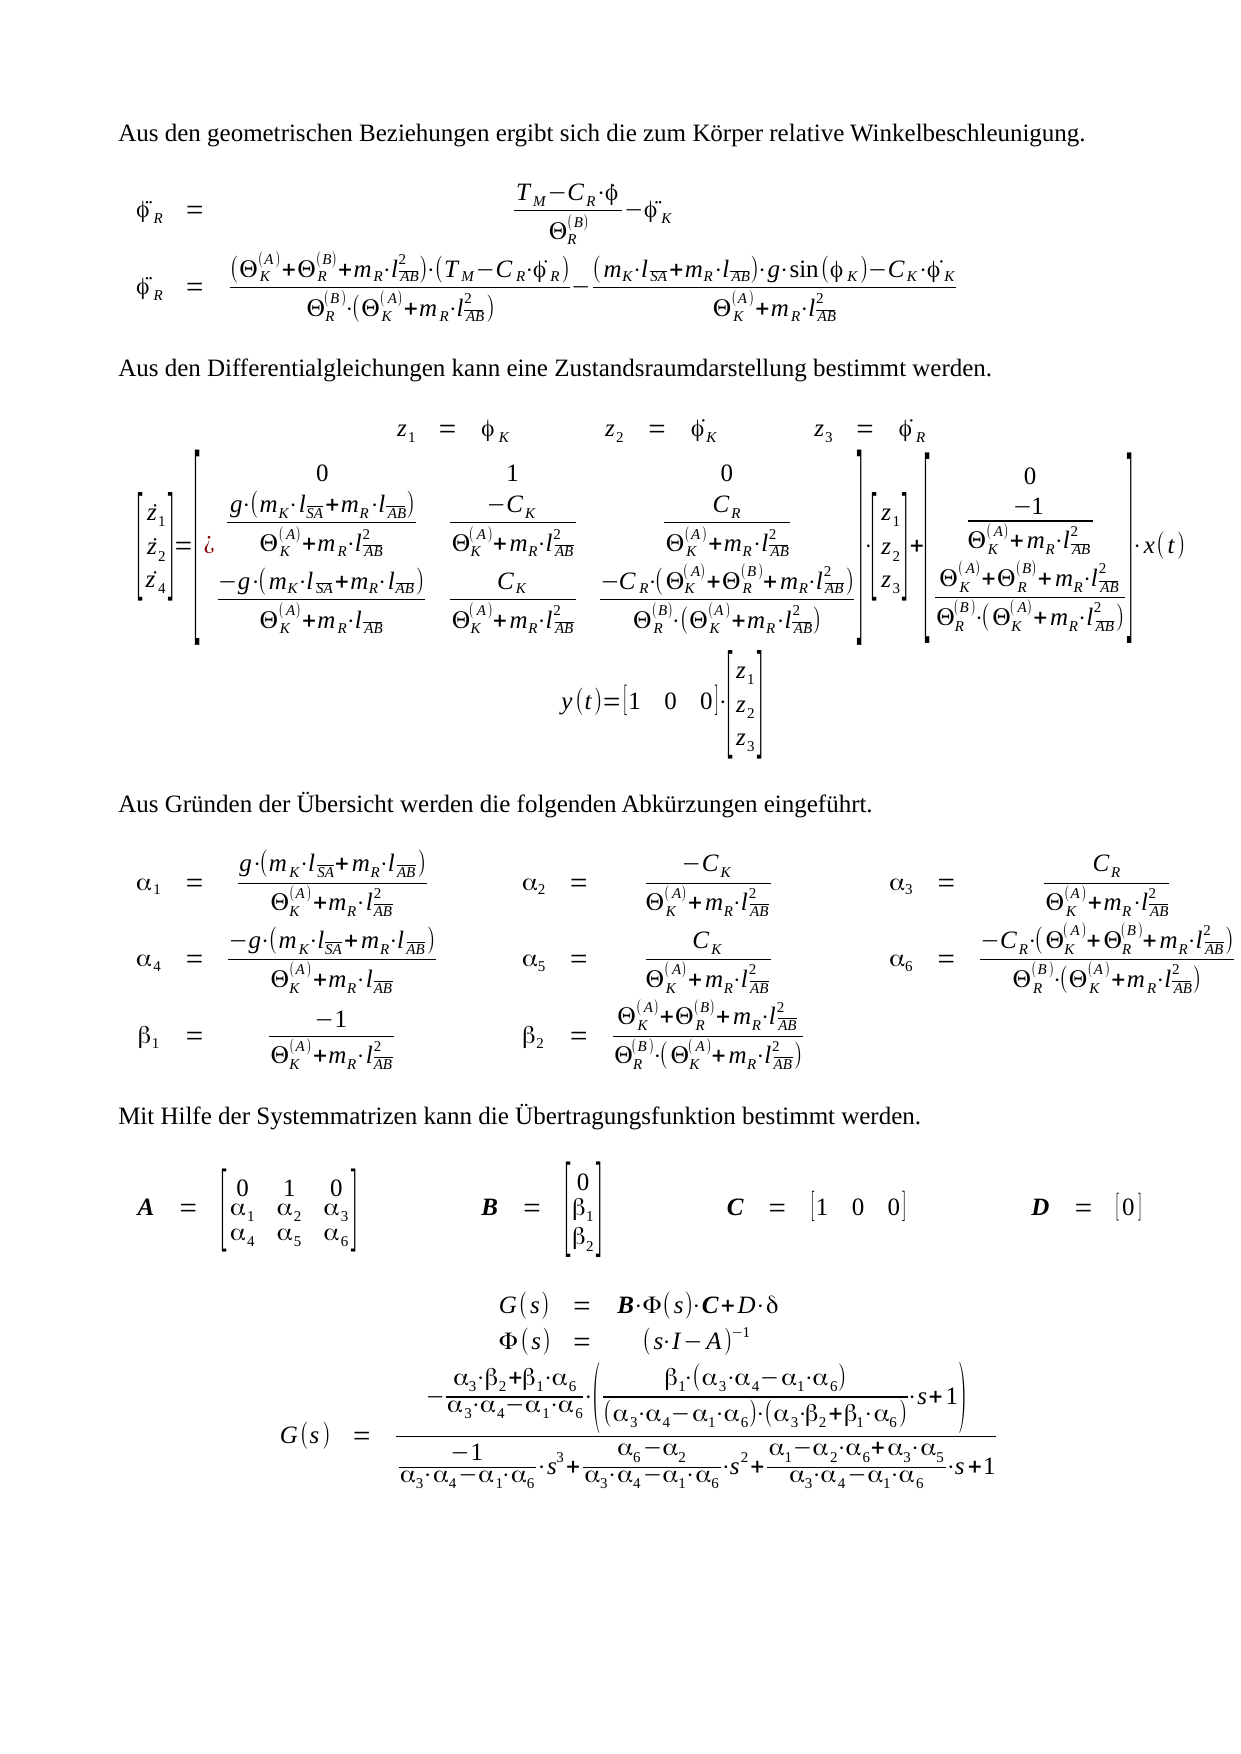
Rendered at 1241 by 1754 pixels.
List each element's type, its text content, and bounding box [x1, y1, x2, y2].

text Aus den Differentialgleichungen kann eine Zustandsraumdarstellung bestimmt werden. [118, 353, 1122, 382]
text Mit Hilfe der Systemmatrizen kann die Übertragungsfunktion bestimmt werden. [118, 1101, 1122, 1130]
text Aus den geometrischen Beziehungen ergibt sich die zum Körper relative Winkelbeschleunigung. [118, 118, 1122, 147]
text Aus Gründen der Übersicht werden die folgenden Abkürzungen eingeführt. [118, 789, 1122, 818]
